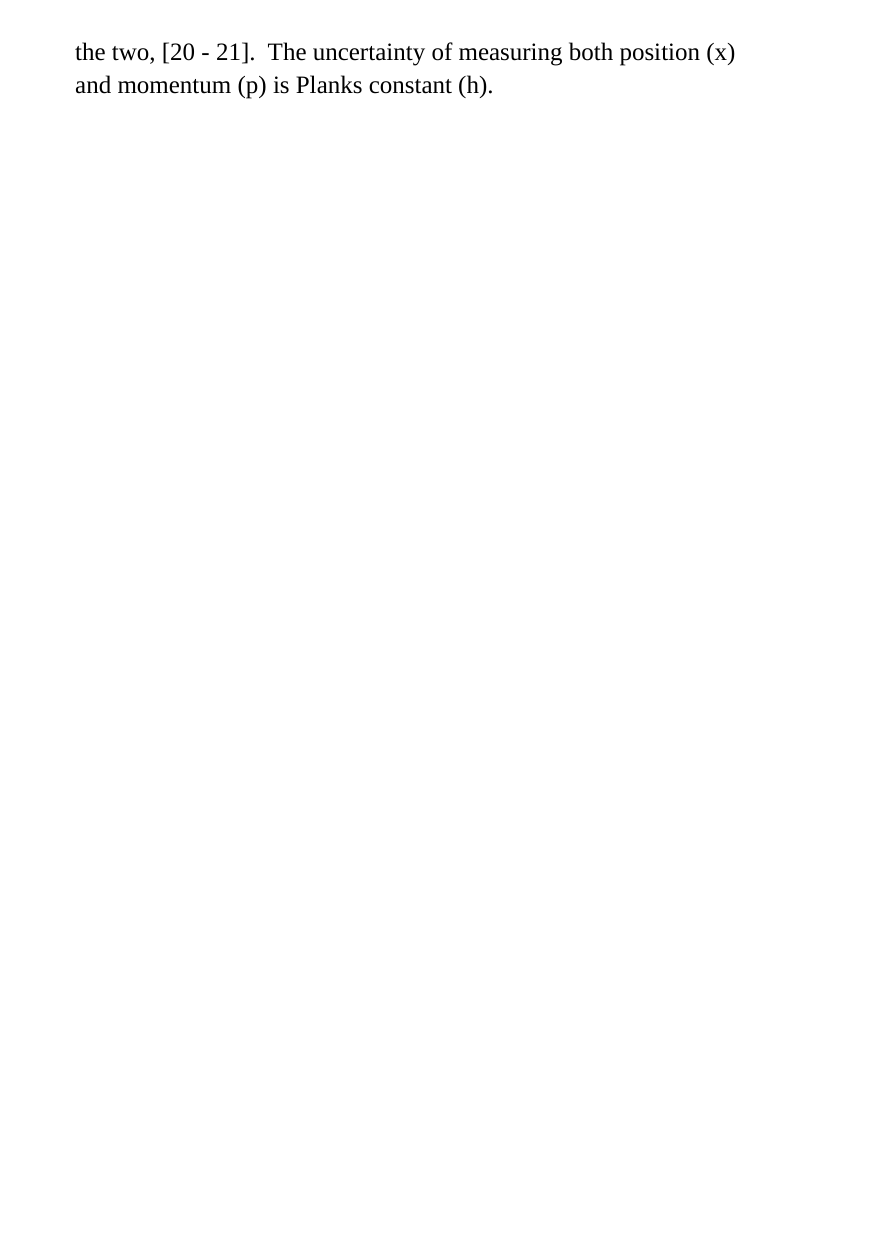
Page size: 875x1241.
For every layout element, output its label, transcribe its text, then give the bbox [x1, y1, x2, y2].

text the two, [20 - 21]. The uncertainty of measuring both position (x) and momentum (p) is Planks constant (h). [75, 37, 762, 99]
